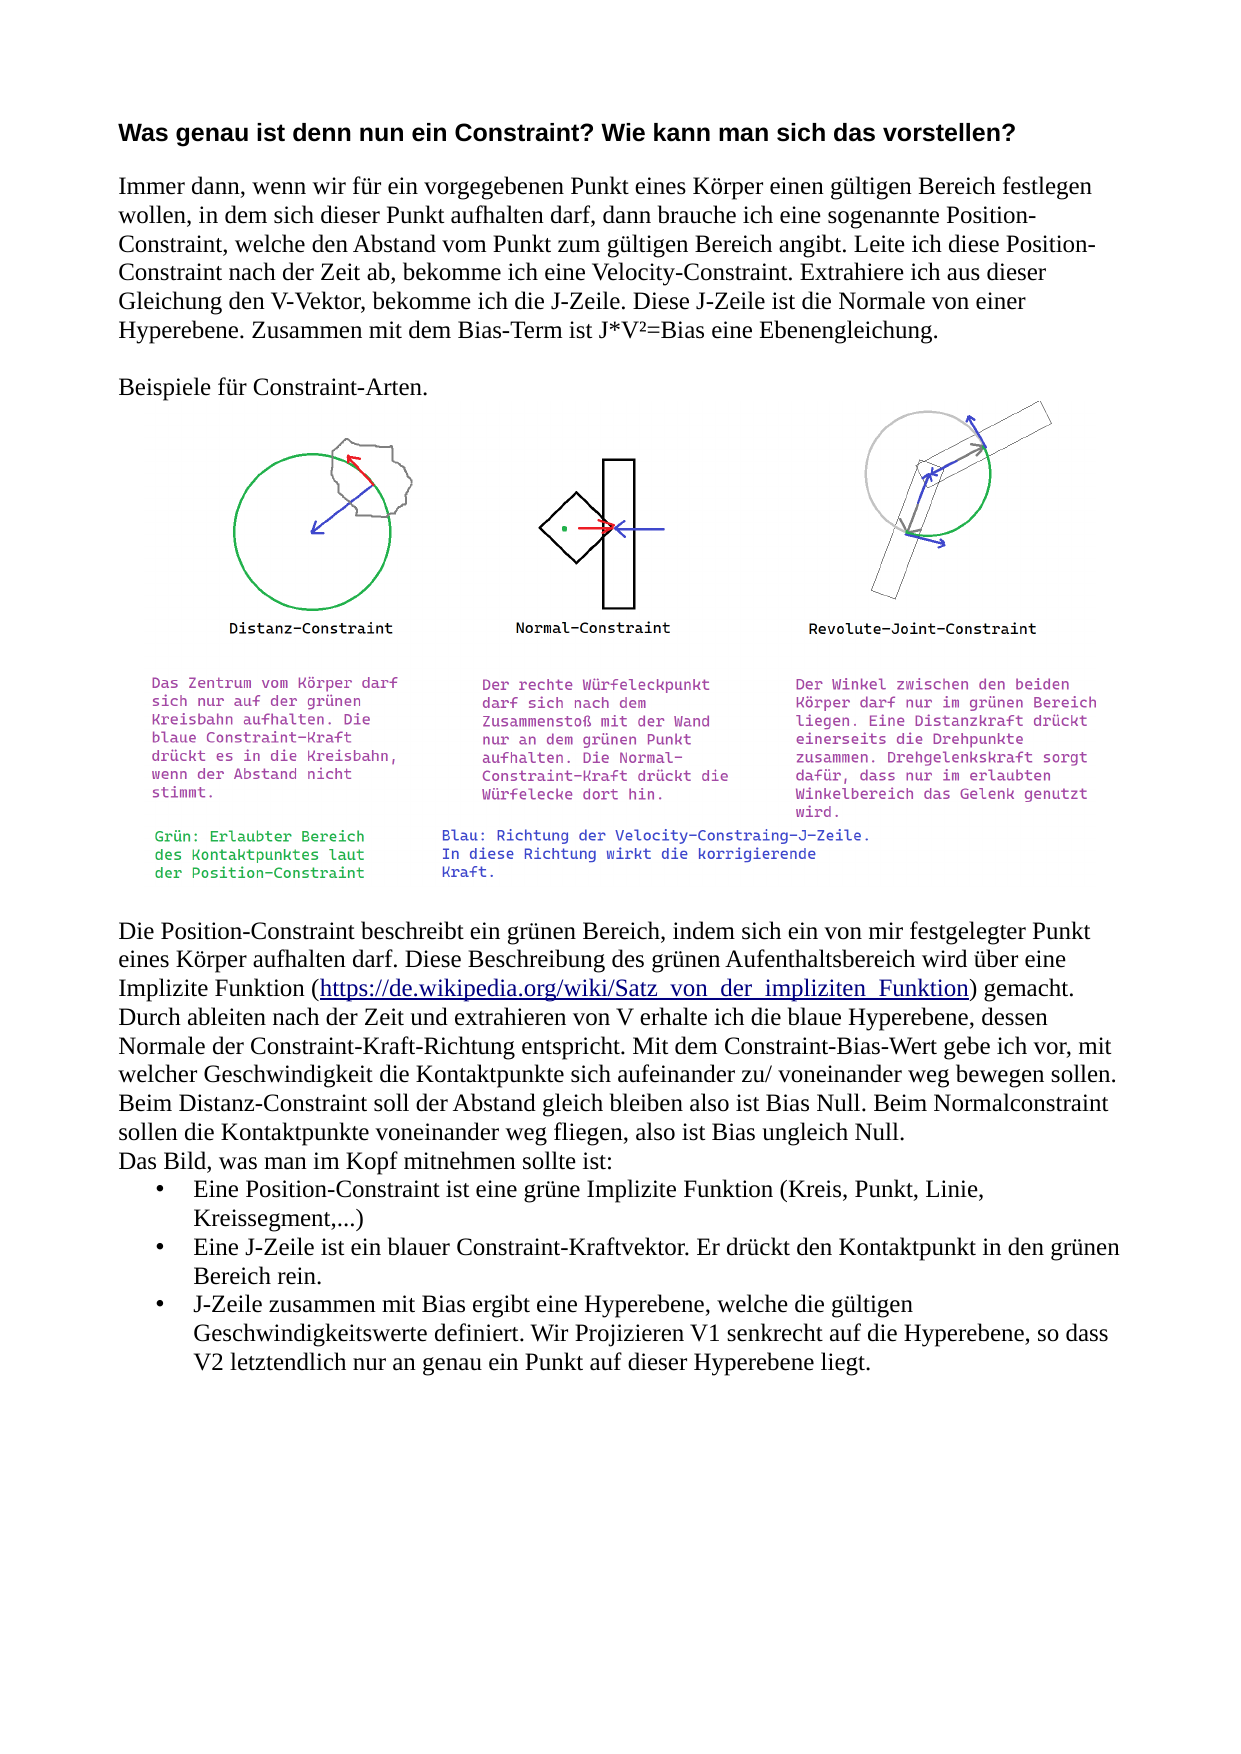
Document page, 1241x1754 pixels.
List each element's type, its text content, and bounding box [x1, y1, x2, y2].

list Eine Position-Constraint ist eine grüne Implizite Funktion (Kreis, Punkt, Linie, Kreissegment,...) [156, 1174, 1122, 1232]
text Beim Distanz-Constraint soll der Abstand gleich bleiben also ist Bias Null. Beim Normalconstraint sollen die Kontaktpunkte voneinander weg fliegen, also ist Bias ungleich Null. [118, 1088, 1122, 1146]
text Beispiele für Constraint-Arten. [118, 372, 1122, 401]
picture [143, 401, 1097, 887]
subtitle Was genau ist denn nun ein Constraint? Wie kann man sich das vorstellen? [118, 118, 1122, 147]
text Das Bild, was man im Kopf mitnehmen sollte ist: [118, 1146, 1122, 1174]
list J-Zeile zusammen mit Bias ergibt eine Hyperebene, welche die gültigen Geschwindigkeitswerte definiert. Wir Projizieren V1 senkrecht auf die Hyperebene, so dass V2 letztendlich nur an genau ein Punkt auf dieser Hyperebene liegt. [156, 1289, 1122, 1376]
text Die Position-Constraint beschreibt ein grünen Bereich, indem sich ein von mir festgelegter Punkt eines Körper aufhalten darf. Diese Beschreibung des grünen Aufenthaltsbereich wird über eine Implizite Funktion (https://de.wikipedia.org/wiki/Satz_von_der_impliziten_Funktion) gemacht. Durch ableiten nach der Zeit und extrahieren von V erhalte ich die blaue Hyperebene, dessen Normale der Constraint-Kraft-Richtung entspricht. Mit dem Constraint-Bias-Wert gebe ich vor, mit welcher Geschwindigkeit die Kontaktpunkte sich aufeinander zu/ voneinander weg bewegen sollen. [118, 916, 1122, 1088]
list Eine J-Zeile ist ein blauer Constraint-Kraftvektor. Er drückt den Kontaktpunkt in den grünen Bereich rein. [156, 1232, 1122, 1289]
text Immer dann, wenn wir für ein vorgegebenen Punkt eines Körper einen gültigen Bereich festlegen wollen, in dem sich dieser Punkt aufhalten darf, dann brauche ich eine sogenannte Position-Constraint, welche den Abstand vom Punkt zum gültigen Bereich angibt. Leite ich diese Position-Constraint nach der Zeit ab, bekomme ich eine Velocity-Constraint. Extrahiere ich aus dieser Gleichung den V-Vektor, bekomme ich die J-Zeile. Diese J-Zeile ist die Normale von einer Hyperebene. Zusammen mit dem Bias-Term ist J*V²=Bias eine Ebenengleichung. [118, 171, 1122, 344]
